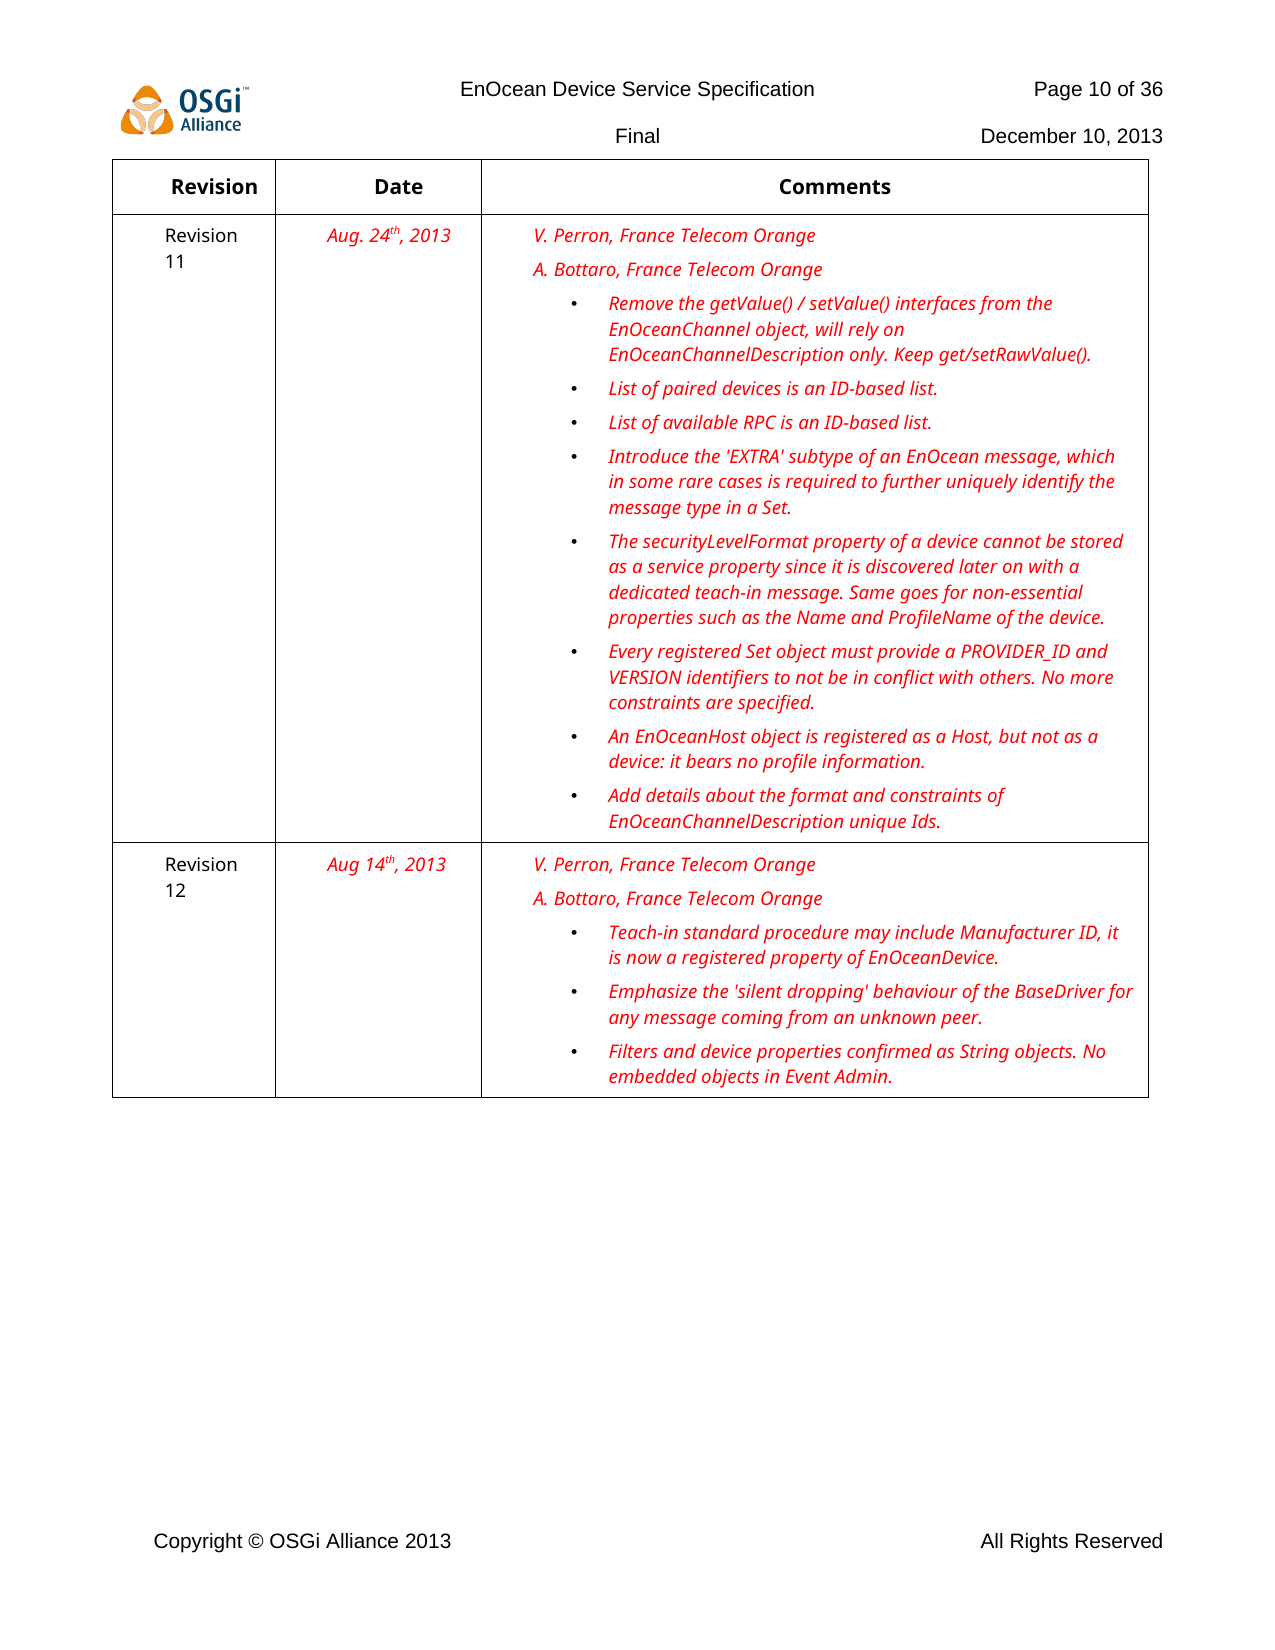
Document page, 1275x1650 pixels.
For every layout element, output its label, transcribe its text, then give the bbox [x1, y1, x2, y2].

table_header Comments [482, 160, 1148, 213]
table_header Date [276, 160, 481, 213]
table_cell Revision 11 [113, 215, 275, 842]
table_cell Aug 14th, 2013 [276, 843, 481, 1097]
table_cell Revision 12 [113, 843, 275, 1097]
table_cell V. Perron, France Telecom Orange A. Bottaro, France Telecom Orange Teach-in standard procedure may include Manufacturer ID, it is now a registered property of EnOceanDevice. Emphasize the 'silent dropping' behaviour of the BaseDriver for any message coming from an unknown peer. Filters and device properties confirmed as String objects. No embedded objects in Event Admin. [482, 843, 1148, 1097]
table_cell Aug. 24th, 2013 [276, 215, 481, 842]
table_cell V. Perron, France Telecom Orange A. Bottaro, France Telecom Orange Remove the getValue() / setValue() interfaces from the EnOceanChannel object, will rely on EnOceanChannelDescription only. Keep get/setRawValue(). List of paired devices is an ID-based list. List of available RPC is an ID-based list. Introduce the 'EXTRA' subtype of an EnOcean message, which in some rare cases is required to further uniquely identify the message type in a Set. The securityLevelFormat property of a device cannot be stored as a service property since it is discovered later on with a dedicated teach-in message. Same goes for non-essential properties such as the Name and ProfileName of the device. Every registered Set object must provide a PROVIDER_ID and VERSION identifiers to not be in conflict with others. No more constraints are specified. An EnOceanHost object is registered as a Host, but not as a device: it bears no profile information. Add details about the format and constraints of EnOceanChannelDescription unique Ids. [482, 215, 1148, 842]
table_header Revision [113, 160, 275, 213]
picture [113, 78, 257, 142]
